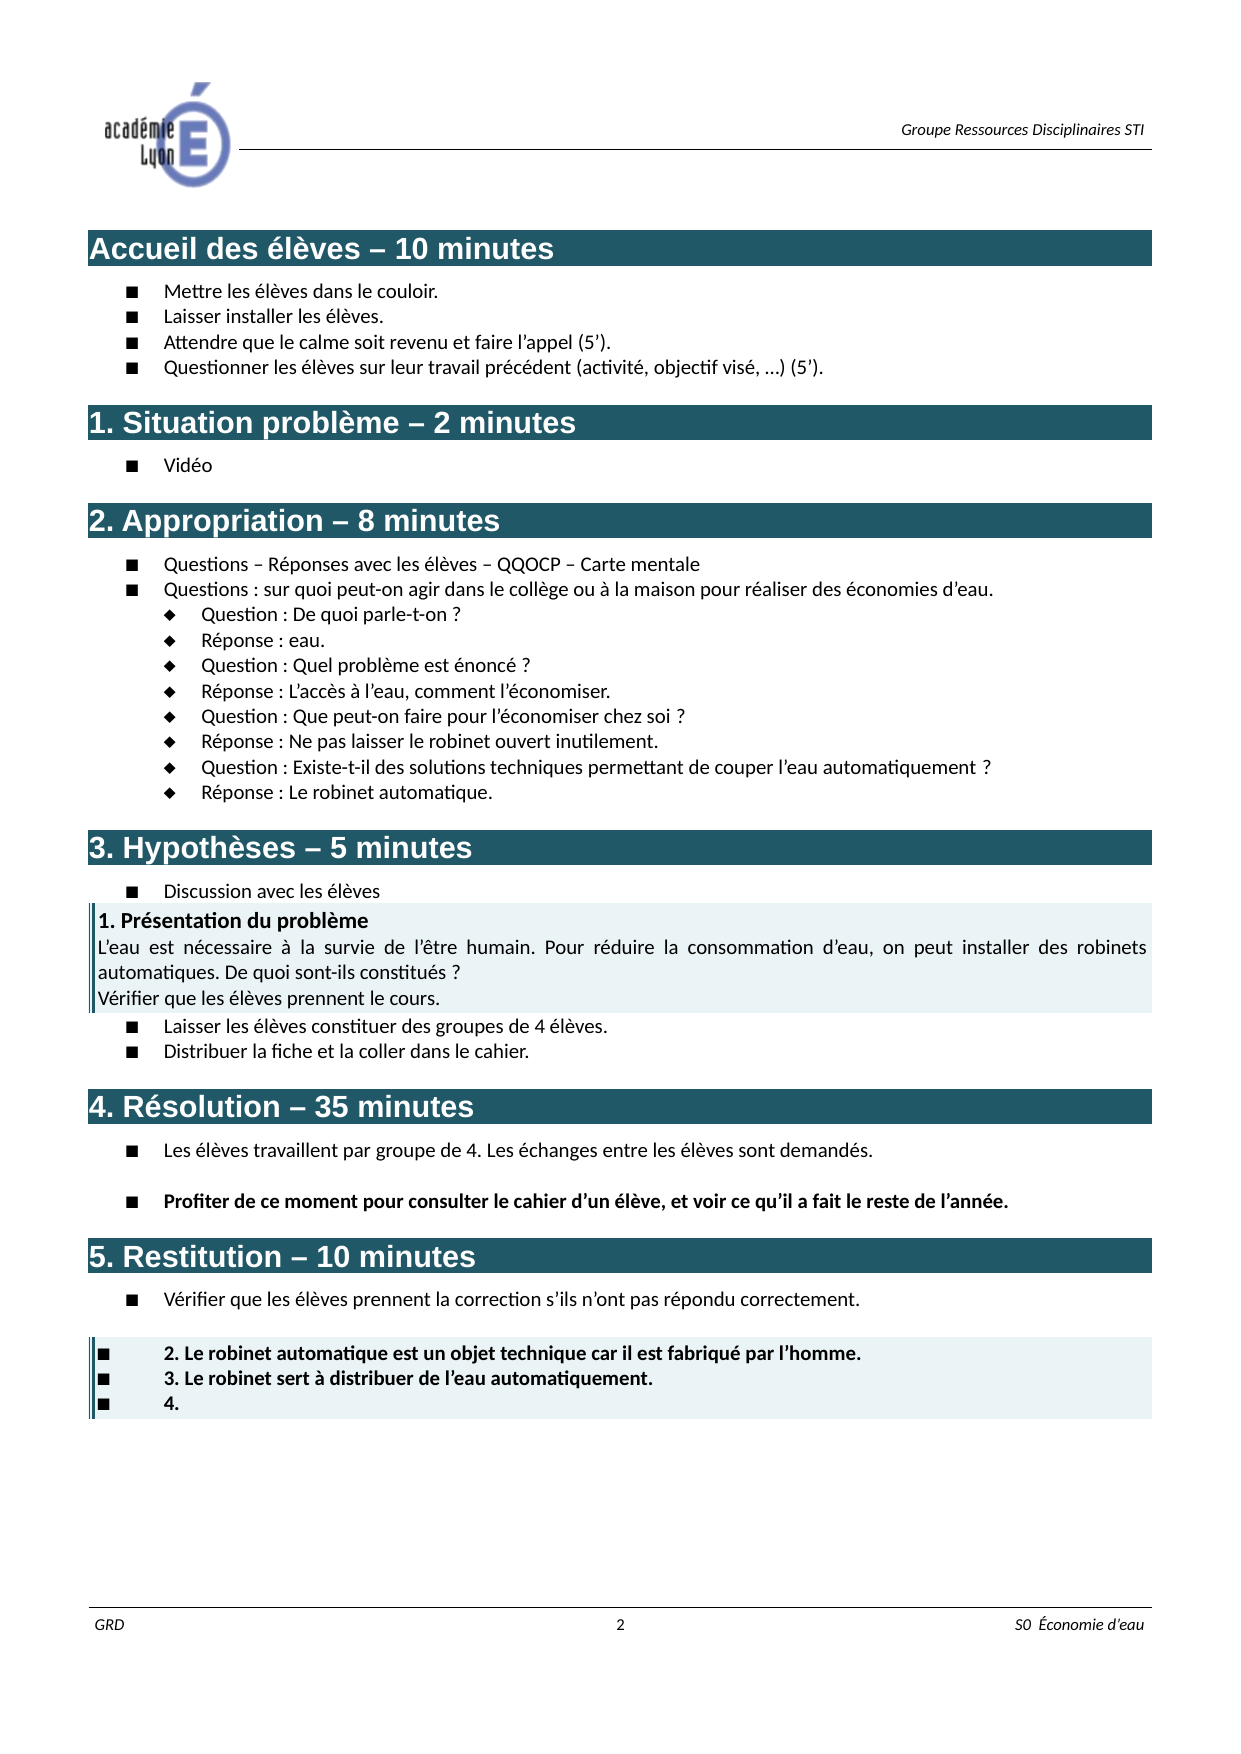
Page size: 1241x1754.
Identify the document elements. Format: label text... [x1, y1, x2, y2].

list Vidéo [126, 453, 1152, 478]
list Questionner les élèves sur leur travail précédent (activité, objectif visé, …) (5’). [126, 354, 1152, 380]
list Question : Que peut-on faire pour l’économiser chez soi ? [163, 703, 1152, 729]
list 2. Le robinet automatique est un objet technique car il est fabriqué par l’homme. [95, 1337, 1152, 1365]
list Réponse : Ne pas laisser le robinet ouvert inutilement. [163, 729, 1152, 754]
list Profiter de ce moment pour consulter le cahier d’un élève, et voir ce qu’il a fait le reste de l’année. [126, 1188, 1152, 1213]
subtitle 4. Résolution – 35 minutes [88, 1089, 1152, 1124]
subtitle 5. Restitution – 10 minutes [88, 1238, 1152, 1273]
picture [104, 82, 231, 189]
list Laisser les élèves constituer des groupes de 4 élèves. [126, 1013, 1152, 1039]
subtitle 3. Hypothèses – 5 minutes [88, 830, 1152, 865]
list 4. [95, 1391, 1152, 1419]
list Discussion avec les élèves [126, 878, 1152, 903]
list Réponse : Le robinet automatique. [163, 779, 1152, 805]
list Distribuer la fiche et la coller dans le cahier. [126, 1039, 1152, 1064]
subtitle 2. Appropriation – 8 minutes [88, 503, 1152, 538]
list Vérifier que les élèves prennent la correction s’ils n’ont pas répondu correctement. [126, 1286, 1152, 1311]
list Question : Existe-t-il des solutions techniques permettant de couper l’eau automatiquement ? [163, 754, 1152, 779]
list Question : De quoi parle-t-on ? [163, 602, 1152, 627]
list Les élèves travaillent par groupe de 4. Les échanges entre les élèves sont demandés. [126, 1137, 1152, 1162]
subtitle 1. Situation problème – 2 minutes [88, 405, 1152, 440]
text L’eau est nécessaire à la survie de l’être humain. Pour réduire la consommation d’eau, on peut installer des robinets automatiques. De quoi sont-ils constitués ? [95, 934, 1152, 985]
list Attendre que le calme soit revenu et faire l’appel (5’). [126, 329, 1152, 354]
list Questions : sur quoi peut-on agir dans le collège ou à la maison pour réaliser des économies d’eau. [126, 576, 1152, 602]
list Réponse : L’accès à l’eau, comment l’économiser. [163, 678, 1152, 703]
text 1. Présentation du problème [95, 903, 1152, 934]
list 3. Le robinet sert à distribuer de l’eau automatiquement. [95, 1365, 1152, 1391]
subtitle Accueil des élèves – 10 minutes [88, 230, 1152, 266]
list Questions – Réponses avec les élèves – QQOCP – Carte mentale [126, 551, 1152, 576]
list Laisser installer les élèves. [126, 303, 1152, 329]
text Vérifier que les élèves prennent le cours. [95, 985, 1152, 1013]
list Question : Quel problème est énoncé ? [163, 652, 1152, 678]
list Réponse : eau. [163, 627, 1152, 652]
list Mettre les élèves dans le couloir. [126, 278, 1152, 303]
